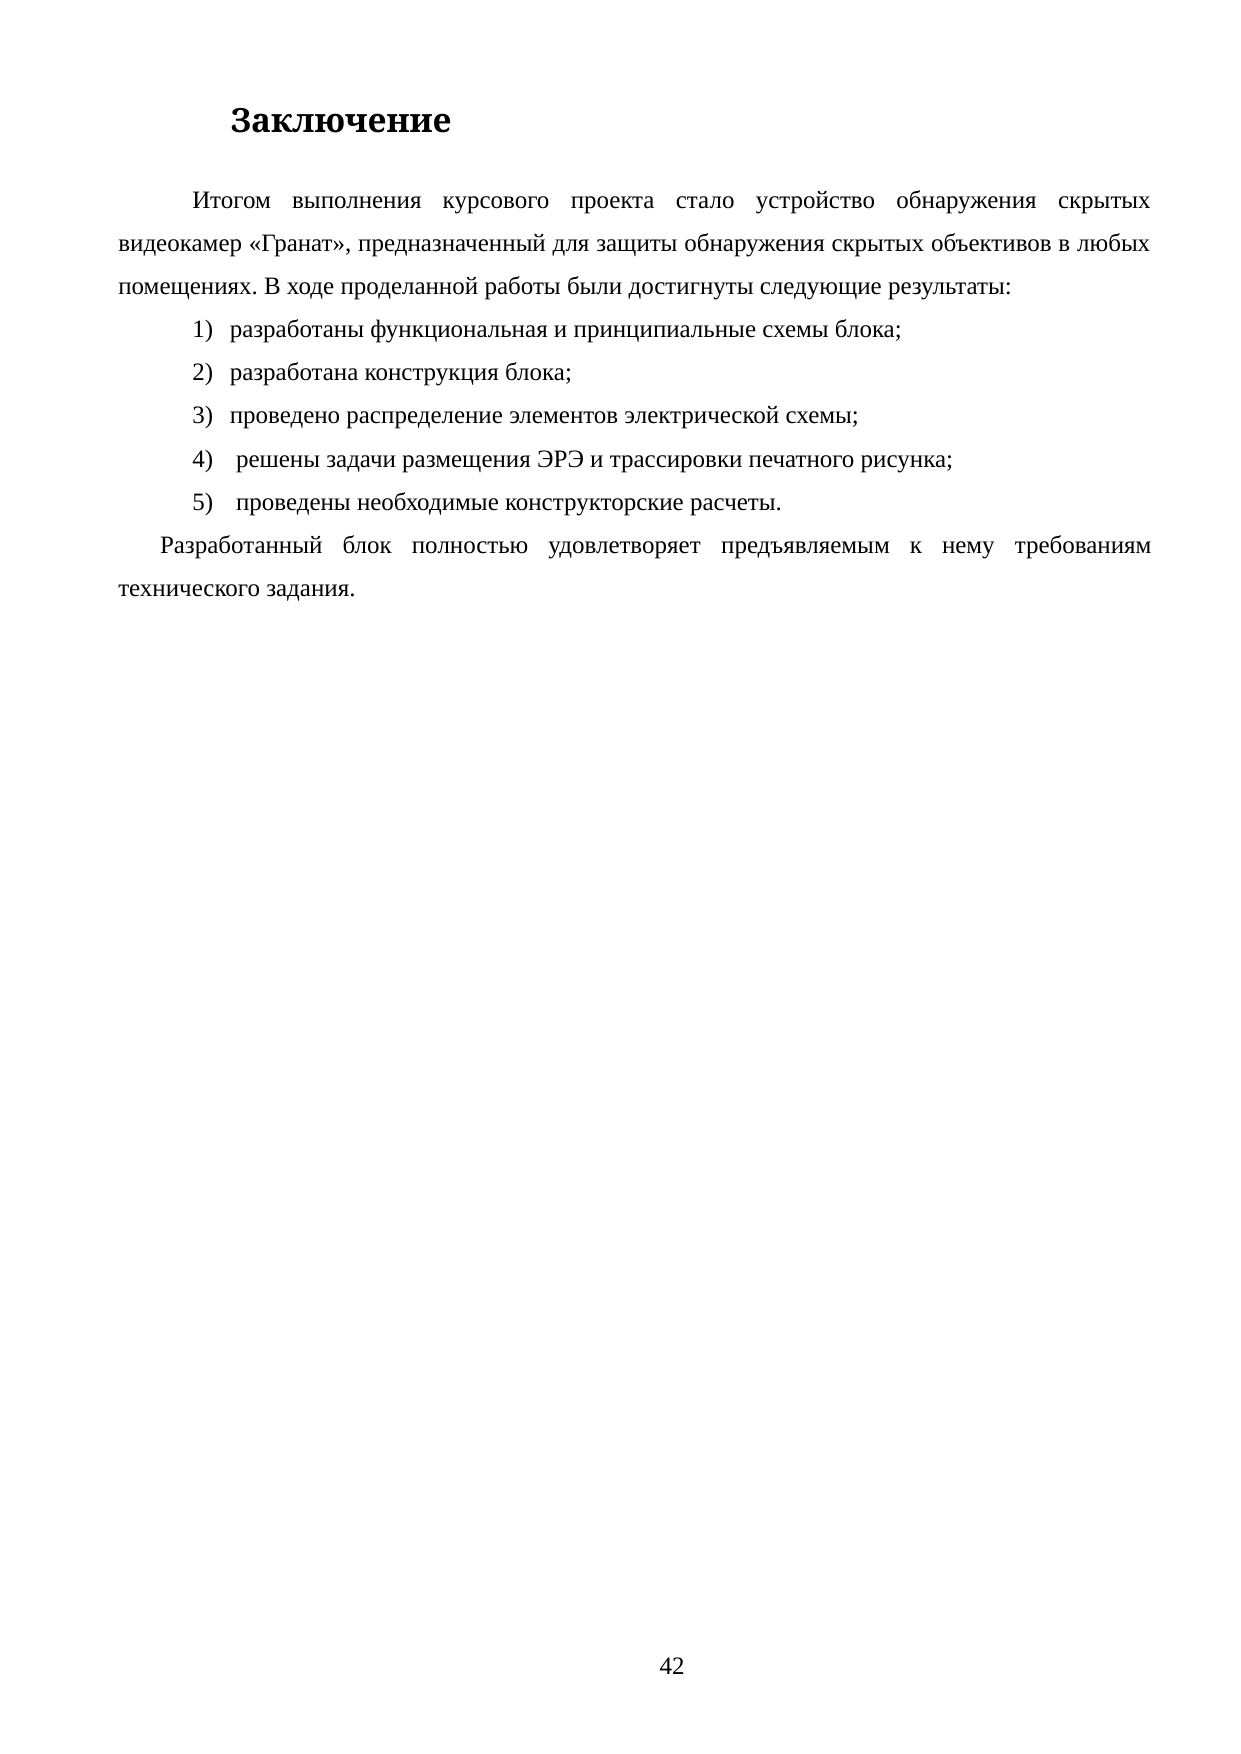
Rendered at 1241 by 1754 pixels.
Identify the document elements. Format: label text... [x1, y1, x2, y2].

list разработана конструкция блока; [192, 357, 1152, 386]
list проведены необходимые конструкторские расчеты. [192, 487, 1152, 516]
text Разработанный блок полностью удовлетворяет предъявляемым к нему требованиям технического задания. [118, 530, 1152, 602]
subtitle Заключение [118, 102, 1152, 141]
list решены задачи размещения ЭРЭ и трассировки печатного рисунка; [192, 444, 1152, 472]
text Итогом выполнения курсового проекта стало устройство обнаружения скрытых видеокамер «Гранат», предназначенный для защиты обнаружения скрытых объективов в любых помещениях. В ходе проделанной работы были достигнуты следующие результаты: [118, 185, 1152, 300]
list проведено распределение элементов электрической схемы; [192, 401, 1152, 429]
list разработаны функциональная и принципиальные схемы блока; [192, 314, 1152, 343]
